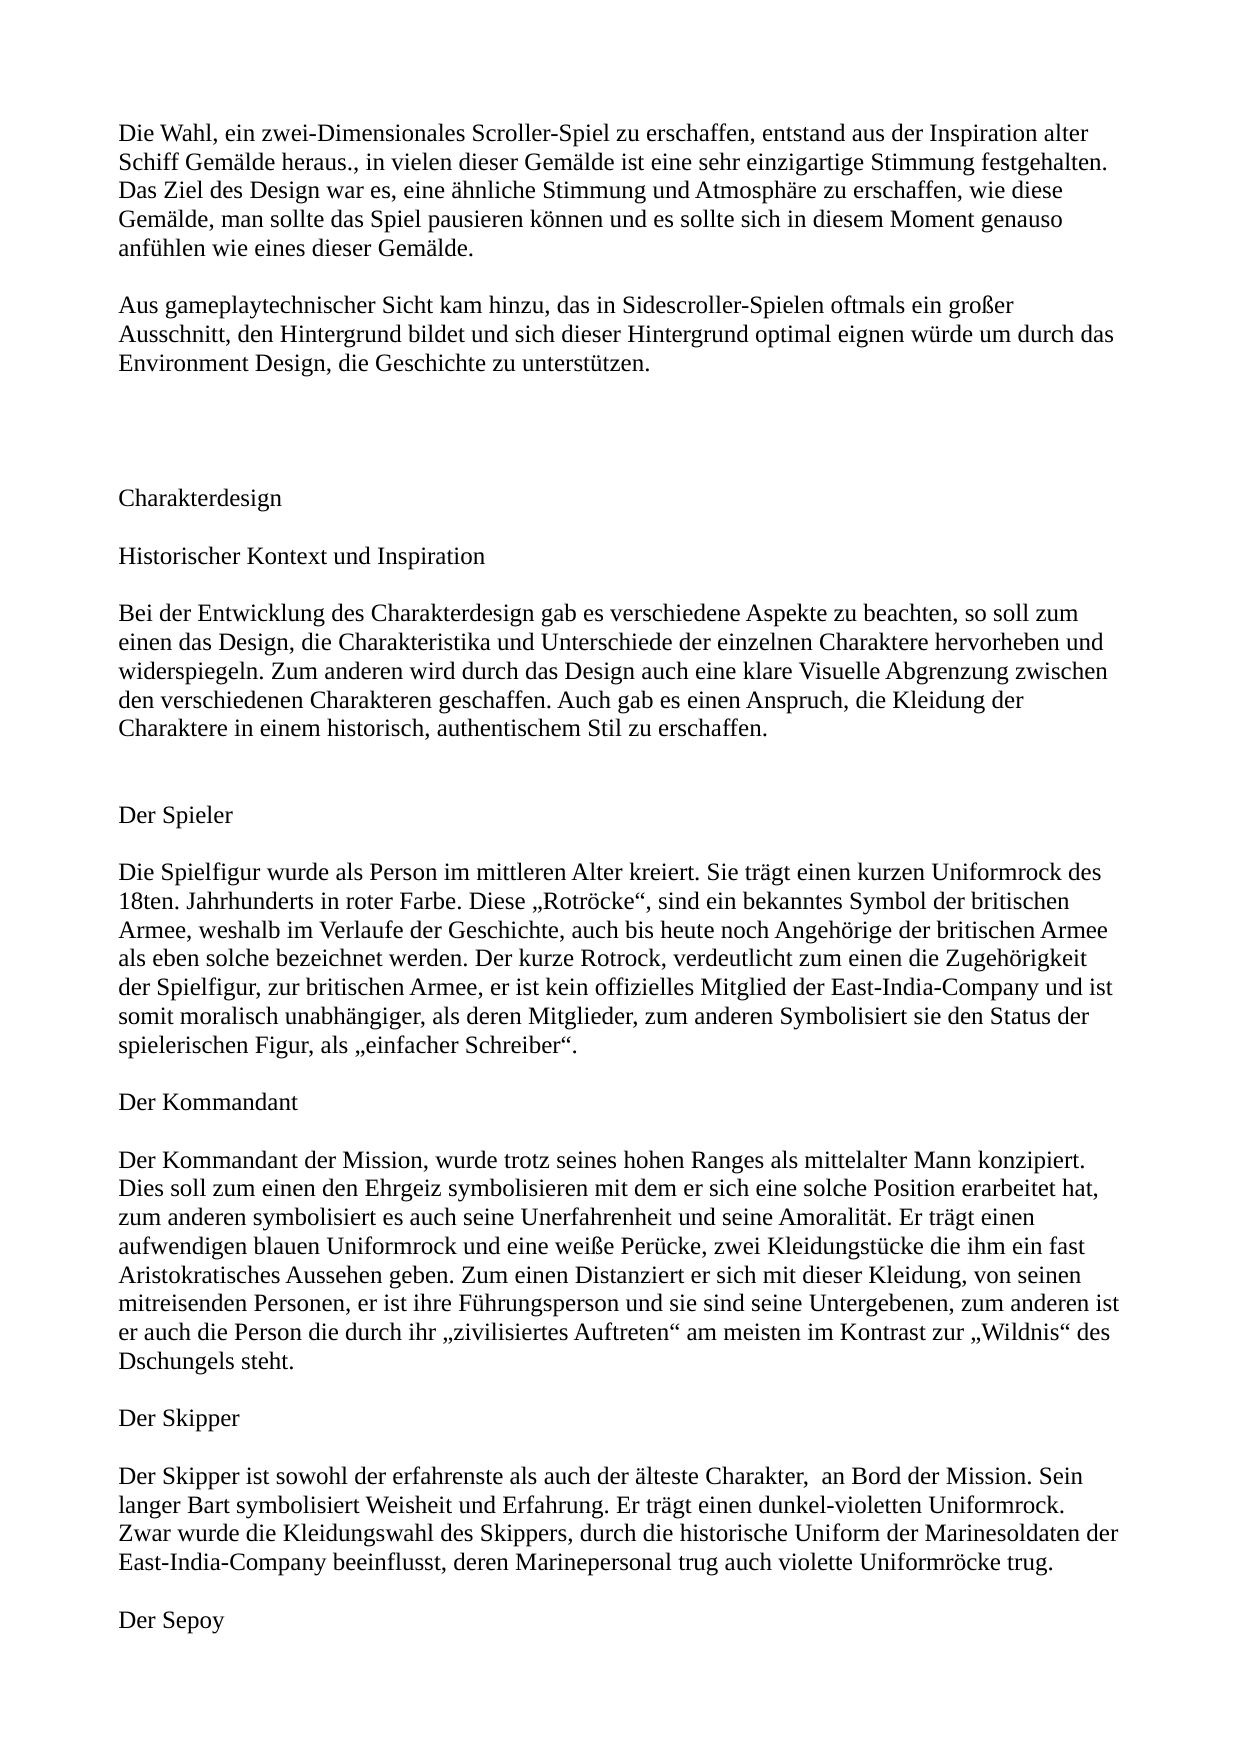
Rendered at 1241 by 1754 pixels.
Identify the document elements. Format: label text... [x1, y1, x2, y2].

text Der Sepoy [118, 1605, 1122, 1633]
text Der Kommandant der Mission, wurde trotz seines hohen Ranges als mittelalter Mann konzipiert. Dies soll zum einen den Ehrgeiz symbolisieren mit dem er sich eine solche Position erarbeitet hat, zum anderen symbolisiert es auch seine Unerfahrenheit und seine Amoralität. Er trägt einen aufwendigen blauen Uniformrock und eine weiße Perücke, zwei Kleidungstücke die ihm ein fast Aristokratisches Aussehen geben. Zum einen Distanziert er sich mit dieser Kleidung, von seinen mitreisenden Personen, er ist ihre Führungsperson und sie sind seine Untergebenen, zum anderen ist er auch die Person die durch ihr „zivilisiertes Auftreten“ am meisten im Kontrast zur „Wildnis“ des Dschungels steht. [118, 1145, 1122, 1375]
text Die Wahl, ein zwei-Dimensionales Scroller-Spiel zu erschaffen, entstand aus der Inspiration alter Schiff Gemälde heraus., in vielen dieser Gemälde ist eine sehr einzigartige Stimmung festgehalten. Das Ziel des Design war es, eine ähnliche Stimmung und Atmosphäre zu erschaffen, wie diese Gemälde, man sollte das Spiel pausieren können und es sollte sich in diesem Moment genauso anfühlen wie eines dieser Gemälde. [118, 118, 1122, 262]
text Aus gameplaytechnischer Sicht kam hinzu, das in Sidescroller-Spielen oftmals ein großer Ausschnitt, den Hintergrund bildet und sich dieser Hintergrund optimal eignen würde um durch das Environment Design, die Geschichte zu unterstützen. [118, 291, 1122, 377]
text Der Skipper ist sowohl der erfahrenste als auch der älteste Charakter, an Bord der Mission. Sein langer Bart symbolisiert Weisheit und Erfahrung. Er trägt einen dunkel-violetten Uniformrock. Zwar wurde die Kleidungswahl des Skippers, durch die historische Uniform der Marinesoldaten der East-India-Company beeinflusst, deren Marinepersonal trug auch violette Uniformröcke trug. [118, 1461, 1122, 1576]
text Der Spieler [118, 800, 1122, 828]
text Die Spielfigur wurde als Person im mittleren Alter kreiert. Sie trägt einen kurzen Uniformrock des 18ten. Jahrhunderts in roter Farbe. Diese „Rotröcke“, sind ein bekanntes Symbol der britischen Armee, weshalb im Verlaufe der Geschichte, auch bis heute noch Angehörige der britischen Armee als eben solche bezeichnet werden. Der kurze Rotrock, verdeutlicht zum einen die Zugehörigkeit der Spielfigur, zur britischen Armee, er ist kein offizielles Mitglied der East-India-Company und ist somit moralisch unabhängiger, als deren Mitglieder, zum anderen Symbolisiert sie den Status der spielerischen Figur, als „einfacher Schreiber“. [118, 857, 1122, 1058]
text Historischer Kontext und Inspiration [118, 541, 1122, 570]
text Der Kommandant [118, 1087, 1122, 1116]
text Der Skipper [118, 1403, 1122, 1432]
text Bei der Entwicklung des Charakterdesign gab es verschiedene Aspekte zu beachten, so soll zum einen das Design, die Charakteristika und Unterschiede der einzelnen Charaktere hervorheben und widerspiegeln. Zum anderen wird durch das Design auch eine klare Visuelle Abgrenzung zwischen den verschiedenen Charakteren geschaffen. Auch gab es einen Anspruch, die Kleidung der Charaktere in einem historisch, authentischem Stil zu erschaffen. [118, 598, 1122, 742]
text Charakterdesign [118, 483, 1122, 512]
